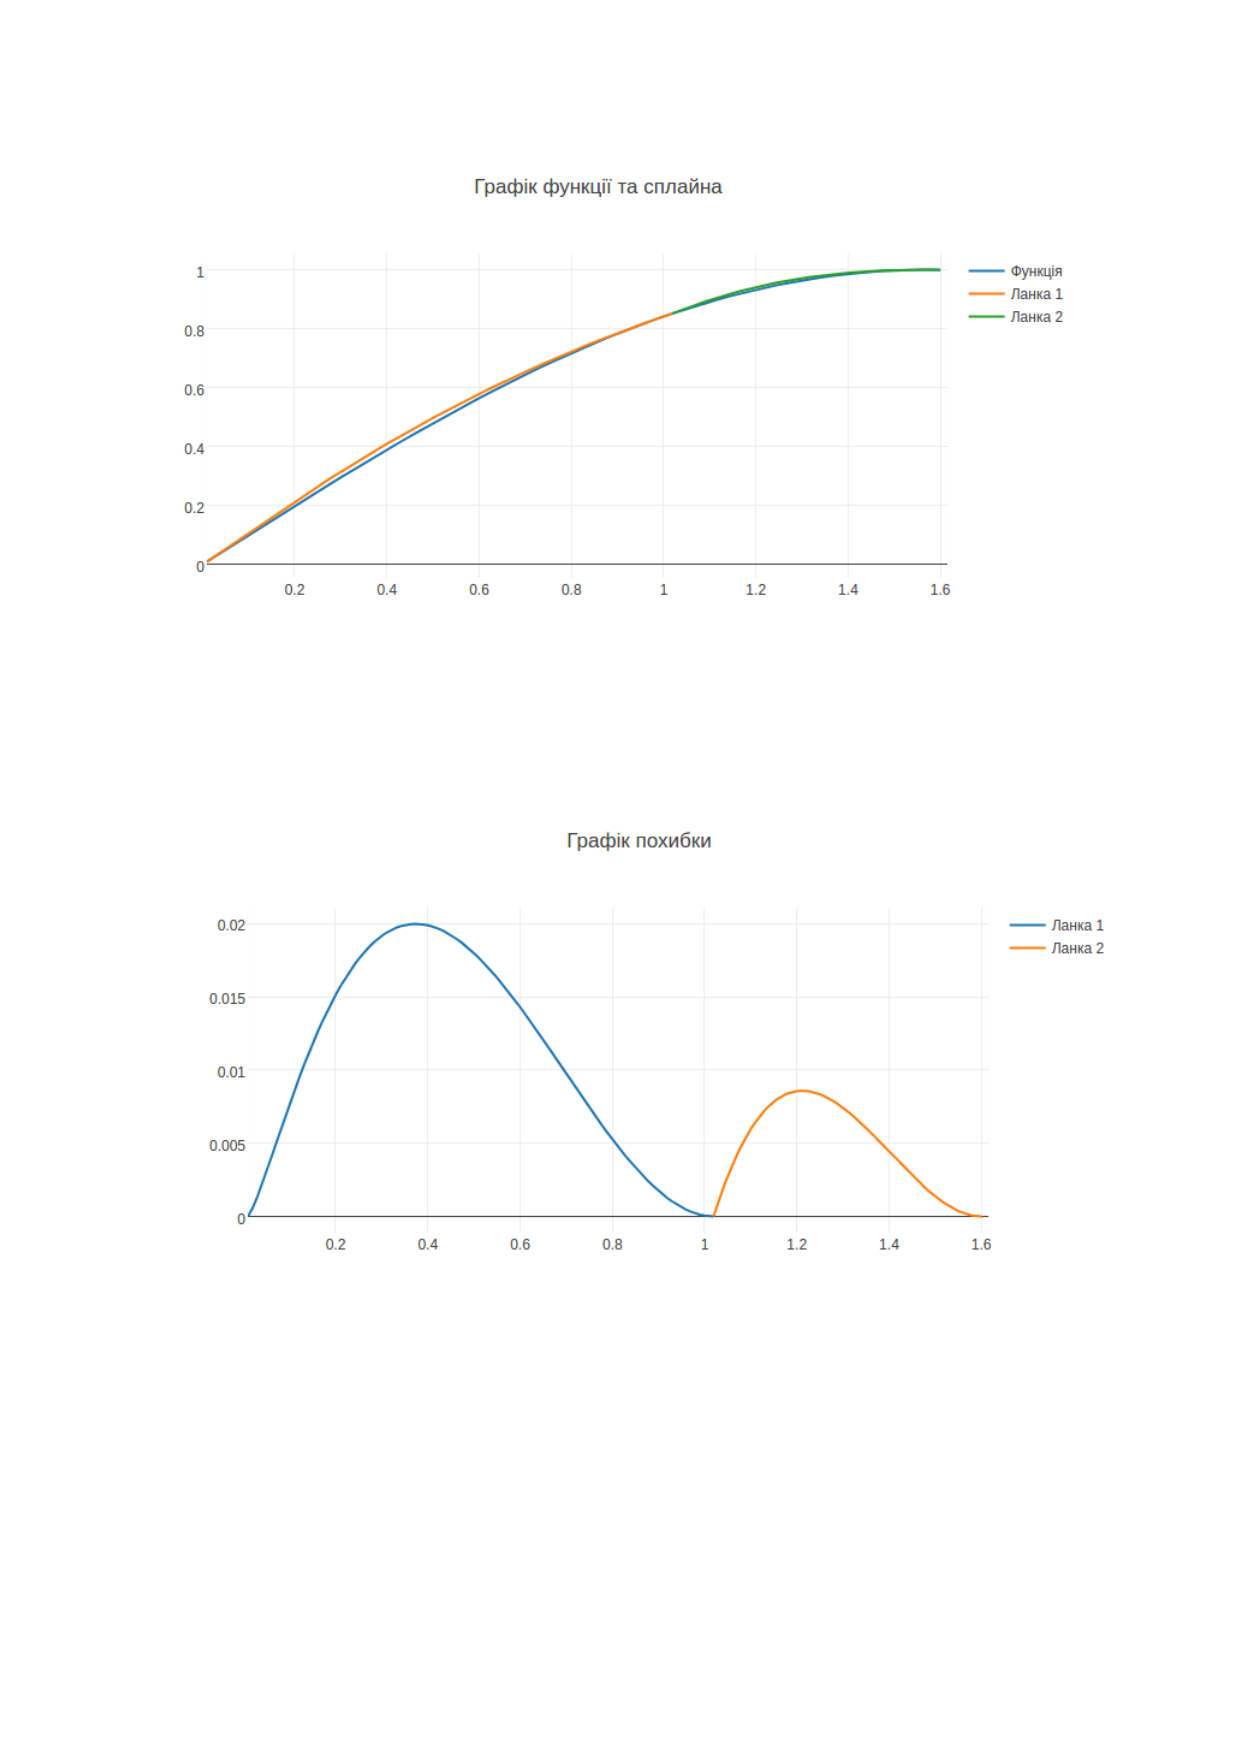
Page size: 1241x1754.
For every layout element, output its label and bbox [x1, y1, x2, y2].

picture [118, 161, 1123, 649]
picture [159, 809, 1164, 1293]
